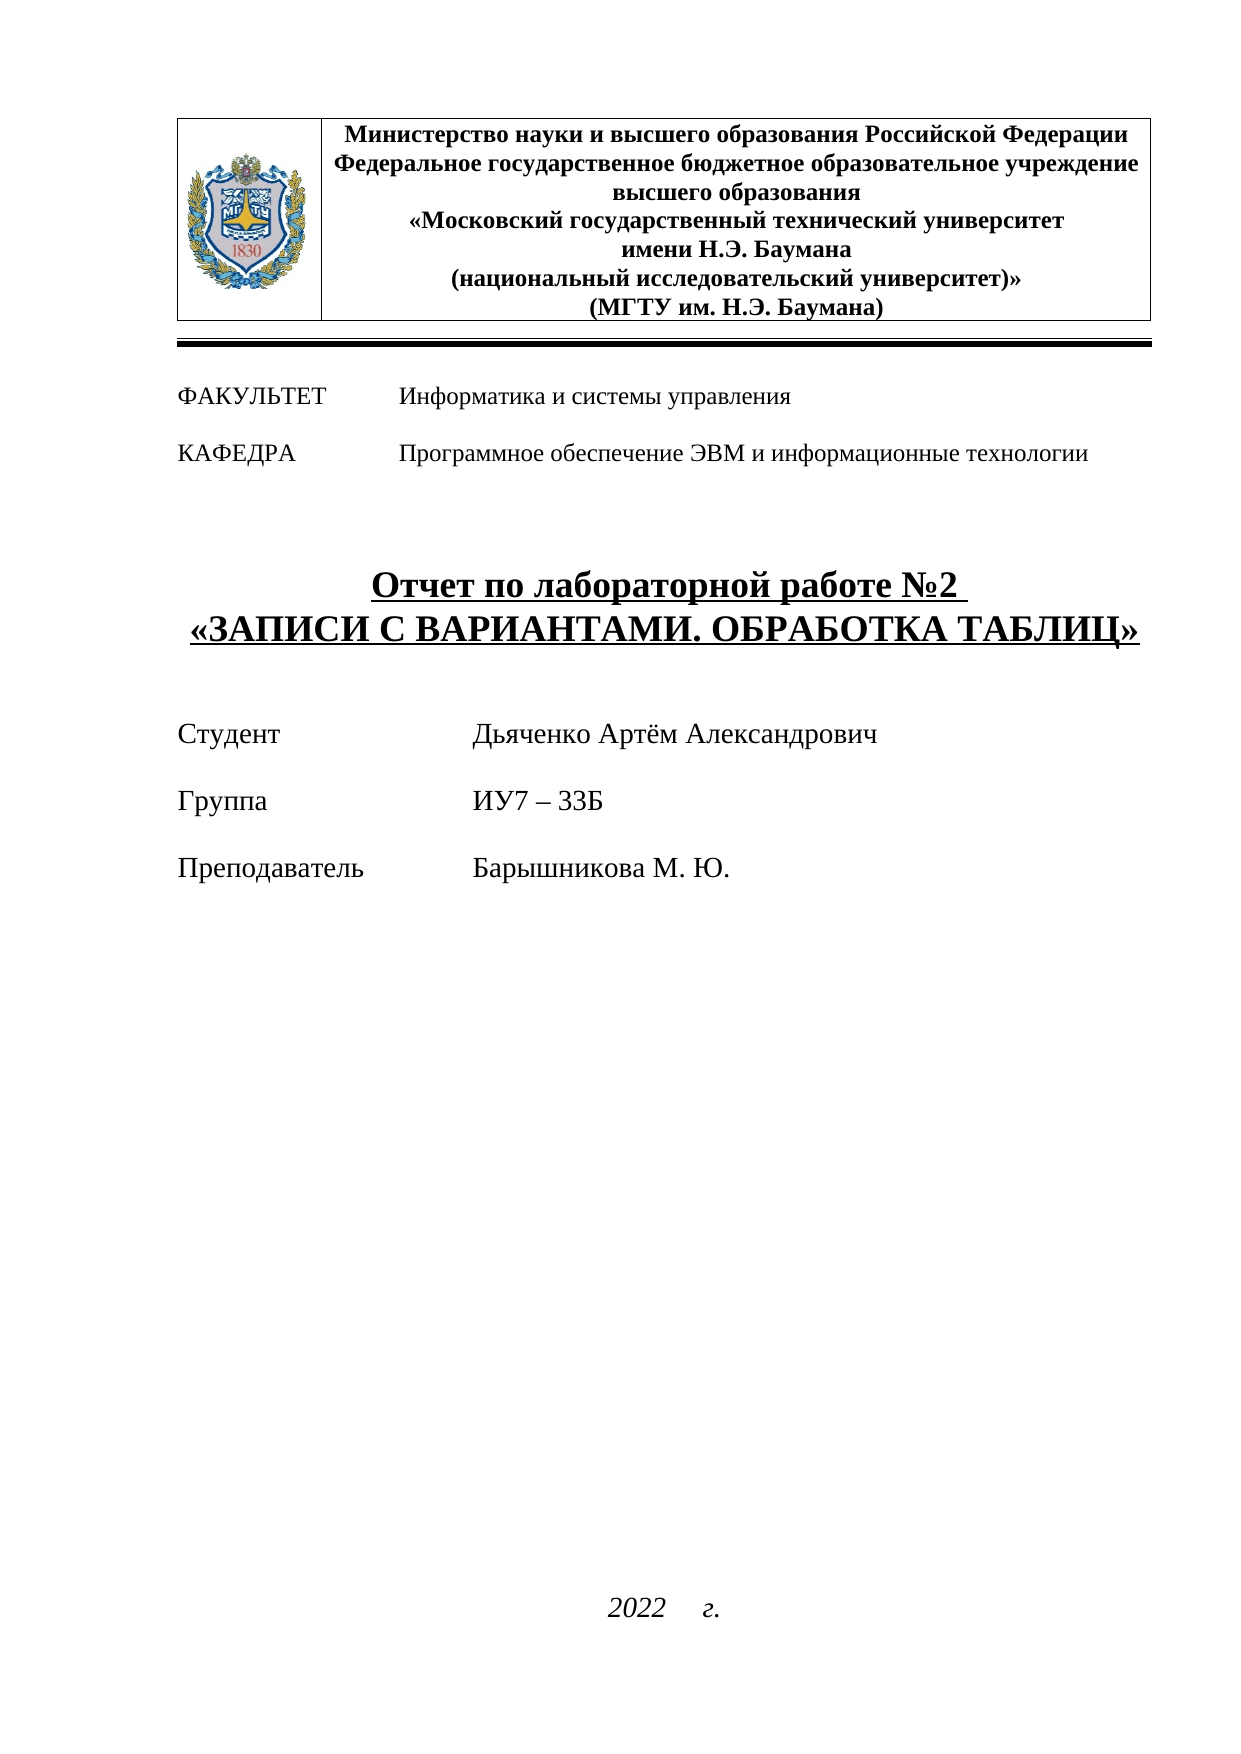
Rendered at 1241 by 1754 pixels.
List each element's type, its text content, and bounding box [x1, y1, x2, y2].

text «ЗАПИСИ С ВАРИАНТАМИ. ОБРАБОТКА ТАБЛИЦ» [177, 606, 1152, 649]
text Отчет по лабораторной работе №2 [177, 563, 1152, 606]
text Преподаватель Барышникова М. Ю. [177, 850, 1152, 884]
picture [196, 153, 307, 290]
text Группа ИУ7 – 33Б [177, 783, 1152, 817]
text ФАКУЛЬТЕТ Информатика и системы управления [177, 381, 1152, 409]
table_header [178, 119, 321, 320]
text Студент Дьяченко Артём Александрович [177, 716, 1152, 750]
table_header Министерство науки и высшего образования Российской Федерации Федеральное государственное бюджетное образовательное учреждение высшего образования «Московский государственный технический университет имени Н.Э. Баумана (национальный исследовательский университет)» (МГТУ им. Н.Э. Баумана) [322, 119, 1150, 320]
text КАФЕДРА Программное обеспечение ЭВМ и информационные технологии [177, 438, 1152, 467]
text 2022 г. [177, 1591, 1152, 1624]
